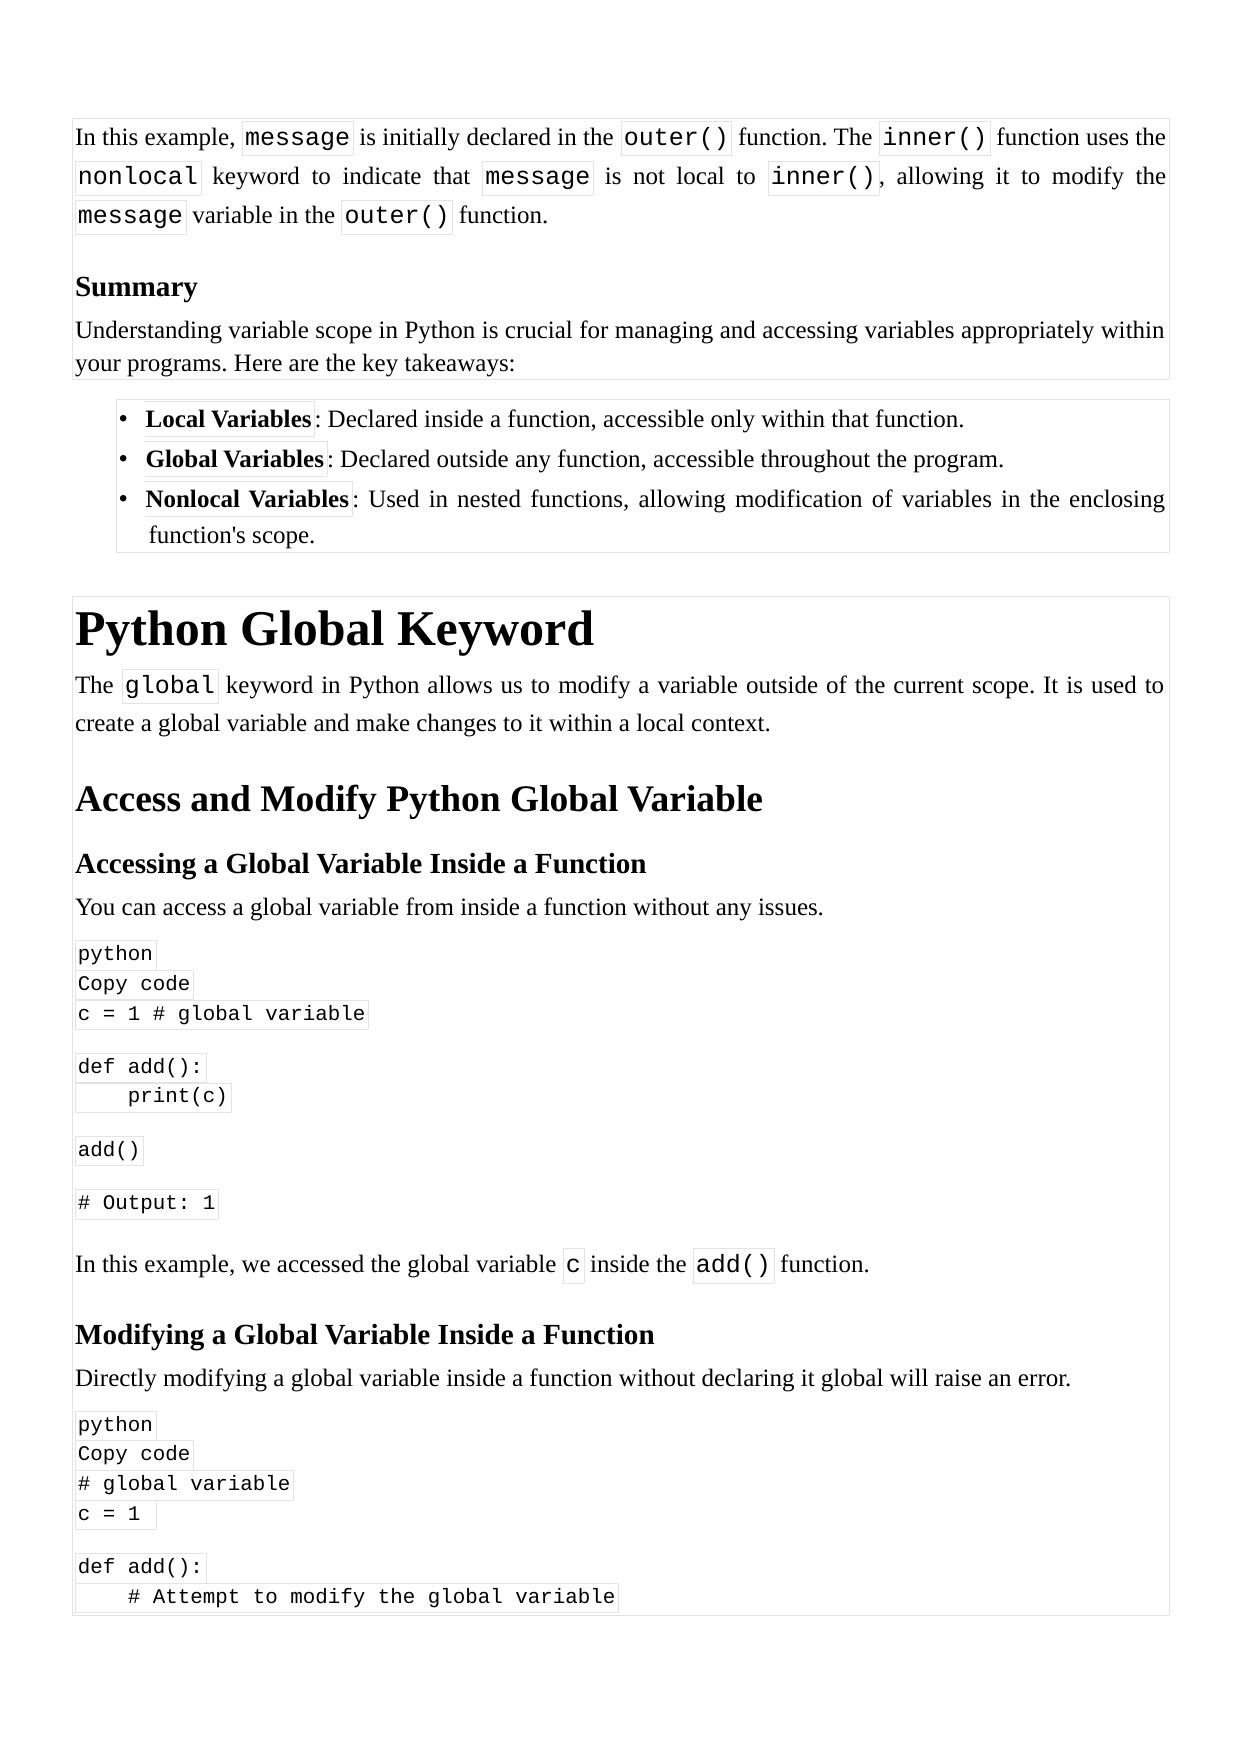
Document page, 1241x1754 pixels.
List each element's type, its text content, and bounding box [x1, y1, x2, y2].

subtitle Summary [73, 266, 1169, 302]
list Nonlocal Variables: Used in nested functions, allowing modification of variables in the enclosing function's scope. [117, 478, 1169, 552]
subtitle Access and Modify Python Global Variable [73, 773, 1169, 819]
text # Output: 1 [73, 1186, 1169, 1219]
list Global Variables: Declared outside any function, accessible throughout the program. [117, 438, 1169, 476]
text [157, 1497, 1169, 1529]
text The global keyword in Python allows us to modify a variable outside of the current scope. It is used to create a global variable and make changes to it within a local context. [73, 666, 1169, 737]
subtitle Modifying a Global Variable Inside a Function [73, 1314, 1169, 1351]
text c = 1 # global variable [194, 996, 1169, 1029]
text # global variable [76, 1471, 293, 1497]
text python [73, 1408, 1169, 1437]
text Copy code [157, 1437, 1169, 1467]
list Local Variables: Declared inside a function, accessible only within that function. [117, 400, 1169, 436]
text add() [73, 1133, 1169, 1166]
text # Attempt to modify the global variable [73, 1580, 1169, 1615]
text def add(): [73, 1550, 1169, 1580]
text In this example, message is initially declared in the outer() function. The inner() function uses the nonlocal keyword to indicate that message is not local to inner(), allowing it to modify the message variable in the outer() function. [73, 119, 1169, 234]
text Copy code [76, 971, 193, 996]
subtitle Python Global Keyword [73, 597, 1169, 657]
text # global variable [194, 1467, 1169, 1497]
text print(c) [76, 1084, 231, 1112]
text c = 1 # global variable [76, 1001, 368, 1029]
text print(c) [207, 1079, 1169, 1112]
text In this example, we accessed the global variable c inside the add() function. [73, 1245, 1169, 1283]
text Copy code [76, 1441, 193, 1467]
text Understanding variable scope in Python is crucial for managing and accessing variables appropriately within your programs. Here are the key takeaways: [73, 312, 1169, 379]
text Copy code [157, 967, 1169, 996]
text Directly modifying a global variable inside a function without declaring it global will raise an error. [73, 1360, 1169, 1392]
subtitle Accessing a Global Variable Inside a Function [73, 843, 1169, 880]
text You can access a global variable from inside a function without any issues. [73, 889, 1169, 921]
text python [73, 937, 1169, 967]
text c = 1 [76, 1501, 156, 1529]
text def add(): [73, 1050, 1169, 1079]
